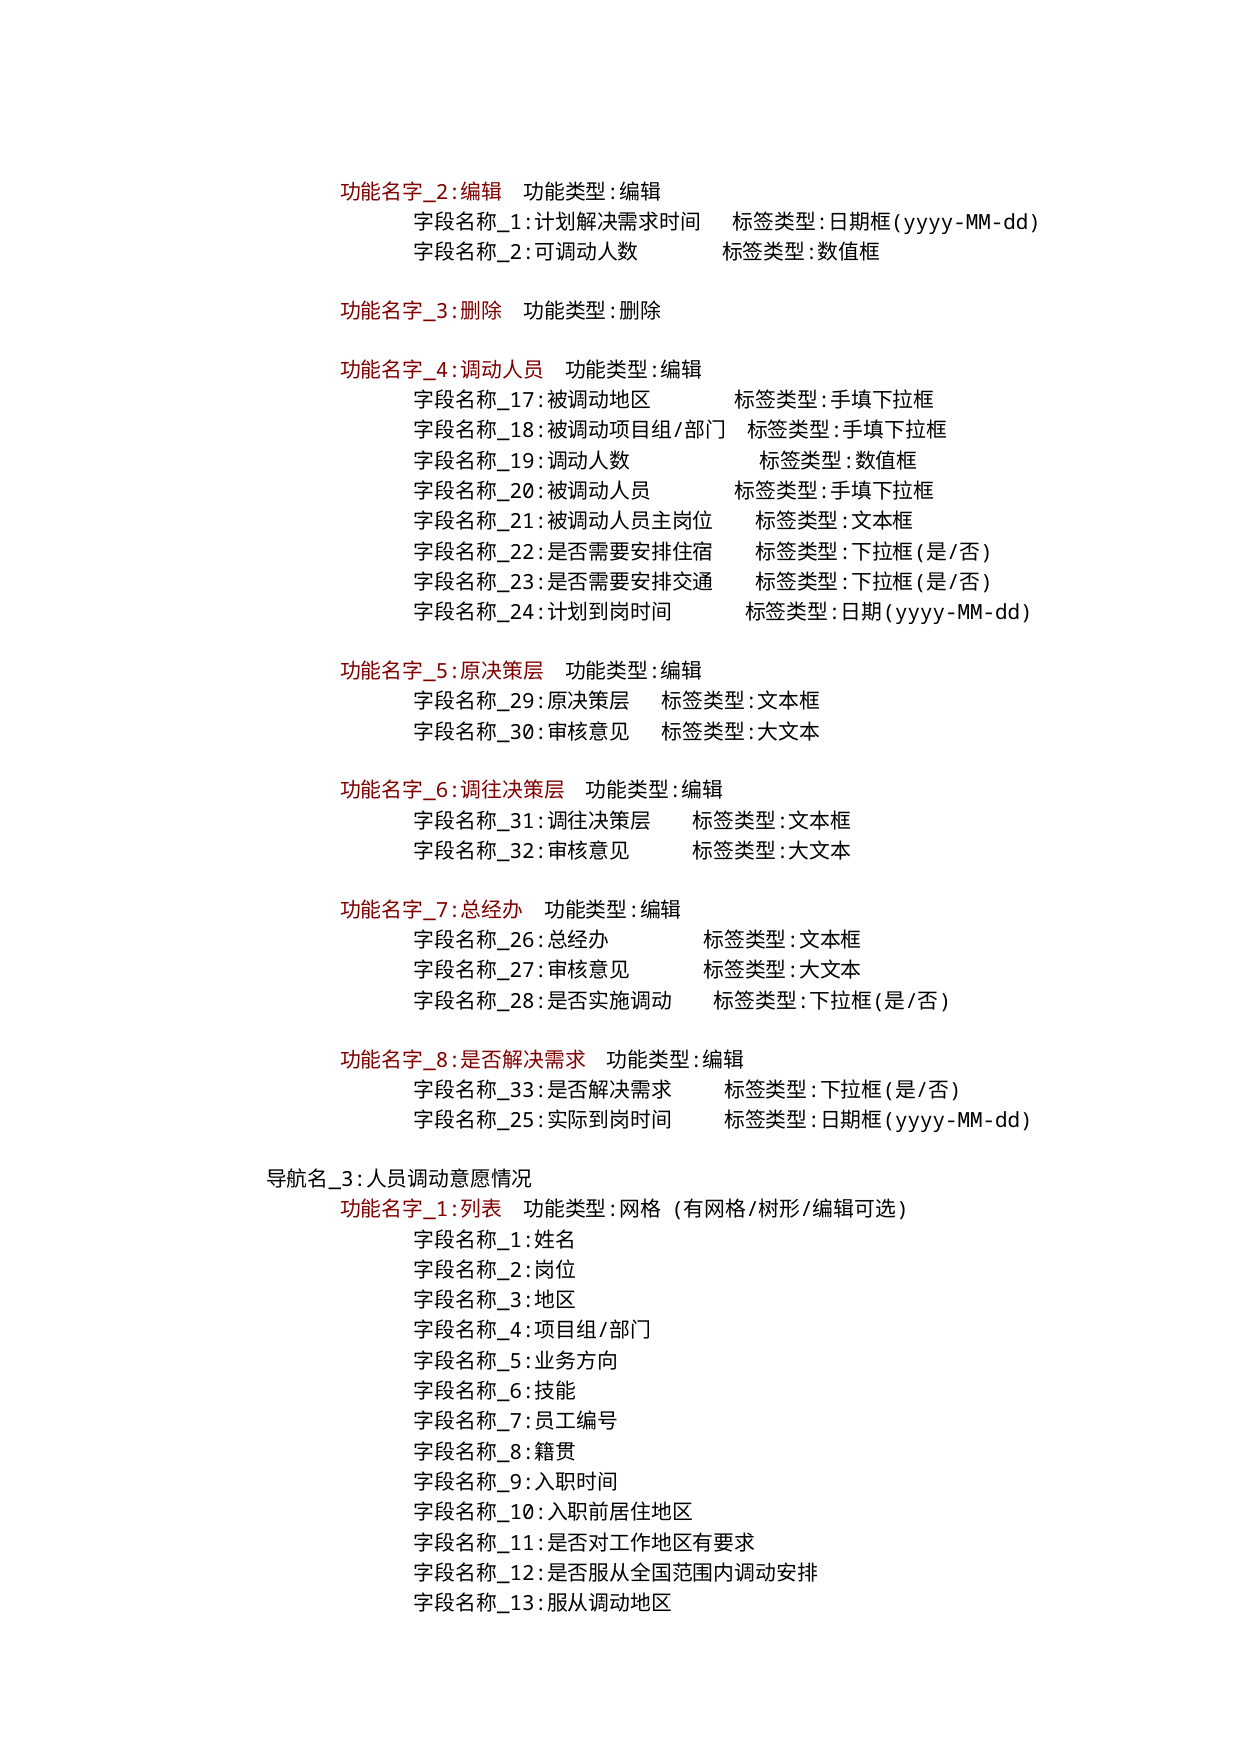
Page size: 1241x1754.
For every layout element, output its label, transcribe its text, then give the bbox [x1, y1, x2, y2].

text 字段名称_4:项目组/部门 [118, 1314, 1122, 1344]
text 功能名字_3:删除 功能类型:删除 [118, 294, 1122, 325]
text 功能名字_4:调动人员 功能类型:编辑 [118, 353, 1122, 383]
text 功能名字_7:总经办 功能类型:编辑 [118, 893, 1122, 923]
text 字段名称_27:审核意见 标签类型:大文本 [118, 954, 1122, 984]
text 字段名称_24:计划到岗时间 标签类型:日期(yyyy-MM-dd) [118, 596, 1122, 626]
text 字段名称_6:技能 [118, 1374, 1122, 1405]
text 字段名称_2:岗位 [118, 1253, 1122, 1283]
text 字段名称_20:被调动人员 标签类型:手填下拉框 [118, 474, 1122, 505]
text 字段名称_28:是否实施调动 标签类型:下拉框(是/否) [118, 984, 1122, 1014]
text 字段名称_21:被调动人员主岗位 标签类型:文本框 [118, 505, 1122, 535]
text 字段名称_5:业务方向 [118, 1344, 1122, 1374]
text 字段名称_19:调动人数 标签类型:数值框 [118, 444, 1122, 474]
text 字段名称_32:审核意见 标签类型:大文本 [118, 834, 1122, 865]
text 字段名称_11:是否对工作地区有要求 [118, 1526, 1122, 1556]
text 字段名称_22:是否需要安排住宿 标签类型:下拉框(是/否) [118, 535, 1122, 565]
text 字段名称_29:原决策层 标签类型:文本框 [118, 685, 1122, 715]
text 字段名称_31:调往决策层 标签类型:文本框 [118, 804, 1122, 834]
text 功能名字_8:是否解决需求 功能类型:编辑 [118, 1043, 1122, 1073]
text 字段名称_25:实际到岗时间 标签类型:日期框(yyyy-MM-dd) [118, 1103, 1122, 1134]
text 字段名称_13:服从调动地区 [118, 1587, 1122, 1617]
text 字段名称_18:被调动项目组/部门 标签类型:手填下拉框 [118, 414, 1122, 444]
text 功能名字_6:调往决策层 功能类型:编辑 [118, 774, 1122, 804]
text 字段名称_1:计划解决需求时间 标签类型:日期框(yyyy-MM-dd) [118, 205, 1122, 236]
text 字段名称_17:被调动地区 标签类型:手填下拉框 [118, 383, 1122, 414]
text 字段名称_26:总经办 标签类型:文本框 [118, 923, 1122, 954]
text 字段名称_30:审核意见 标签类型:大文本 [118, 715, 1122, 745]
text 字段名称_7:员工编号 [118, 1405, 1122, 1435]
text 字段名称_23:是否需要安排交通 标签类型:下拉框(是/否) [118, 565, 1122, 596]
text 字段名称_33:是否解决需求 标签类型:下拉框(是/否) [118, 1073, 1122, 1103]
text 字段名称_8:籍贯 [118, 1435, 1122, 1465]
text 功能名字_1:列表 功能类型:网格 (有网格/树形/编辑可选) [118, 1192, 1122, 1223]
text 导航名_3:人员调动意愿情况 [118, 1162, 1122, 1192]
text 字段名称_9:入职时间 [118, 1465, 1122, 1496]
text 字段名称_2:可调动人数 标签类型:数值框 [118, 236, 1122, 266]
text 字段名称_10:入职前居住地区 [118, 1496, 1122, 1526]
text 功能名字_2:编辑 功能类型:编辑 [118, 175, 1122, 205]
text 字段名称_12:是否服从全国范围内调动安排 [118, 1556, 1122, 1587]
text 字段名称_1:姓名 [118, 1223, 1122, 1253]
text 功能名字_5:原决策层 功能类型:编辑 [118, 654, 1122, 685]
text 字段名称_3:地区 [118, 1283, 1122, 1314]
